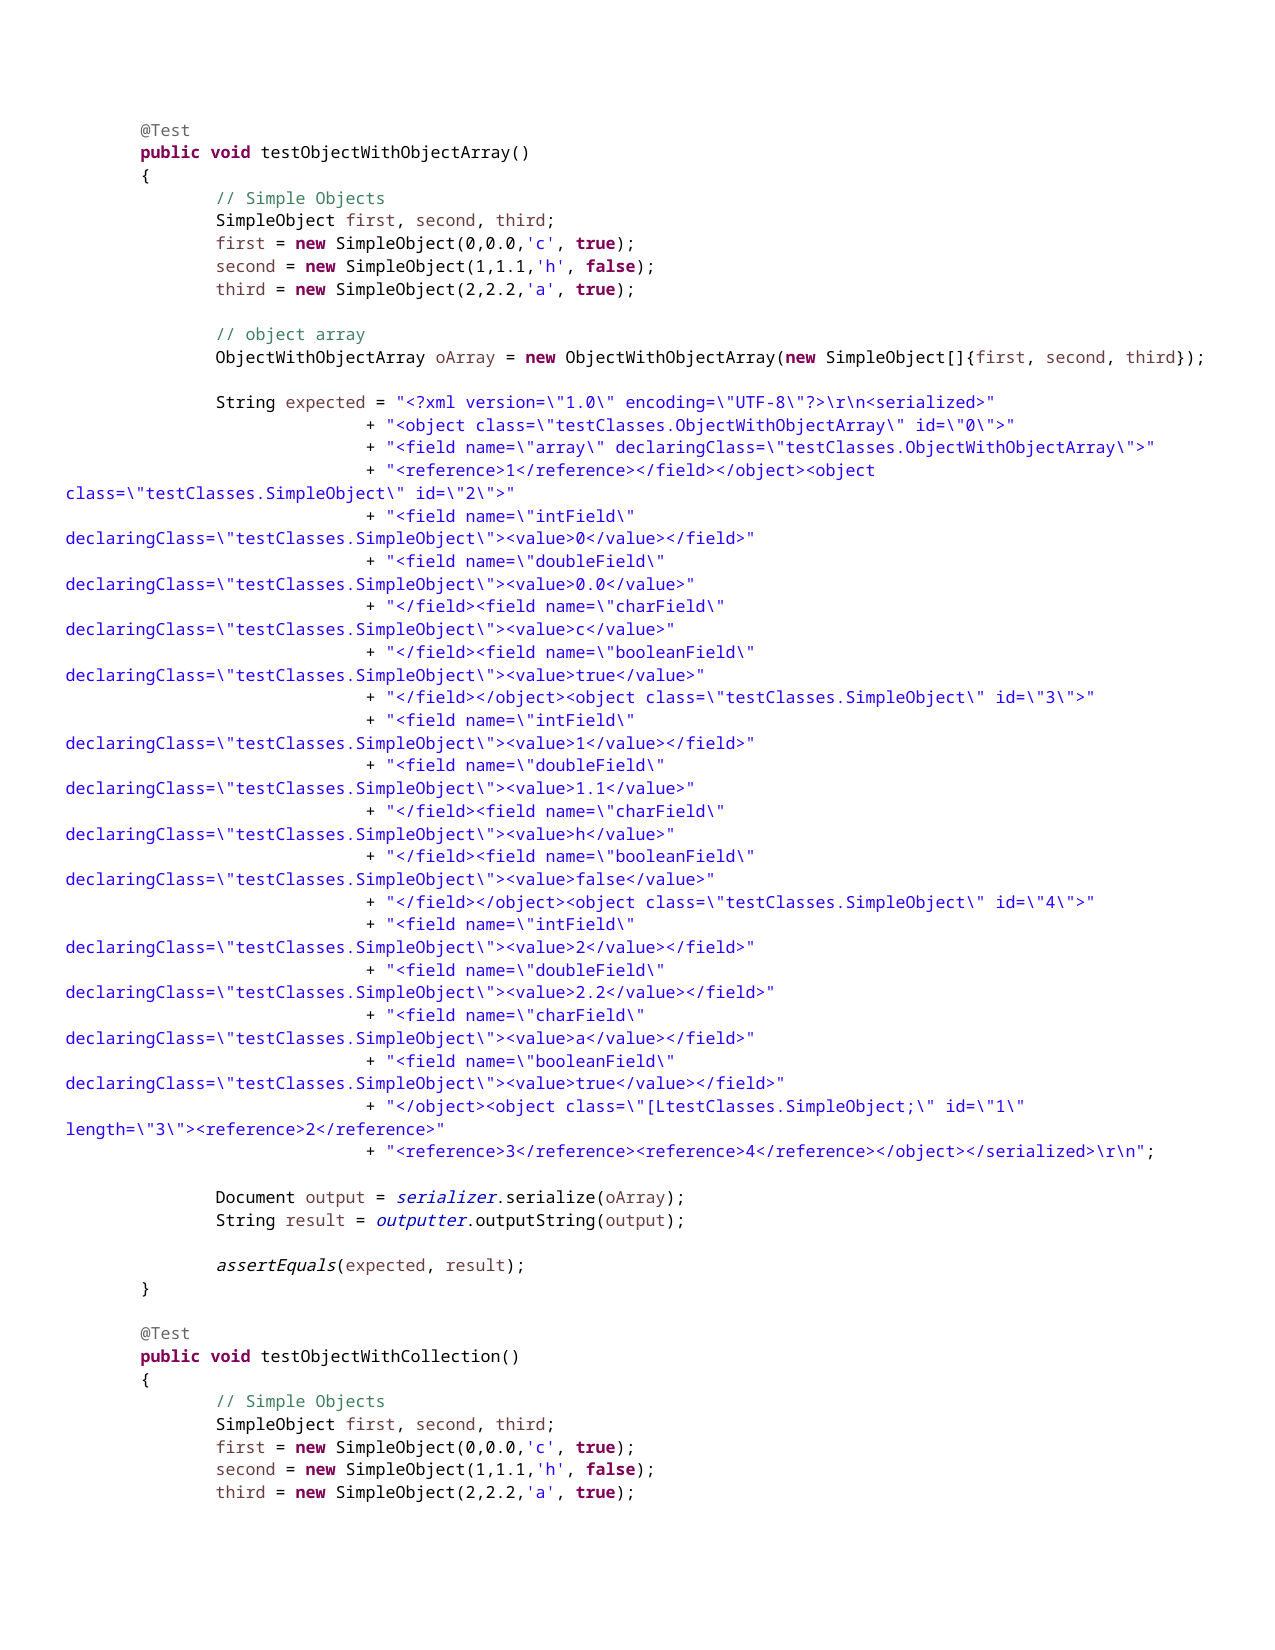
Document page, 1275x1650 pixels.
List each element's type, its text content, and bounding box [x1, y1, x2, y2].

text + "<reference>3</reference><reference>4</reference></object></serialized>\r\n"; [65, 1140, 1209, 1163]
text + "</field></object><object class=\"testClasses.SimpleObject\" id=\"4\">" [65, 890, 1209, 913]
text + "<field name=\"doubleField\" declaringClass=\"testClasses.SimpleObject\"><value>2.2</value></field>" [65, 958, 1209, 1004]
text + "<reference>1</reference></field></object><object class=\"testClasses.SimpleObject\" id=\"2\">" [65, 459, 1209, 504]
text + "</object><object class=\"[LtestClasses.SimpleObject;\" id=\"1\" length=\"3\"><reference>2</reference>" [65, 1094, 1209, 1140]
text + "</field><field name=\"booleanField\" declaringClass=\"testClasses.SimpleObject\"><value>true</value>" [65, 640, 1209, 686]
text SimpleObject first, second, third; [65, 209, 1209, 232]
text } [65, 1276, 1209, 1299]
text + "<field name=\"charField\" declaringClass=\"testClasses.SimpleObject\"><value>a</value></field>" [65, 1004, 1209, 1049]
text + "<field name=\"booleanField\" declaringClass=\"testClasses.SimpleObject\"><value>true</value></field>" [65, 1049, 1209, 1094]
text + "<field name=\"intField\" declaringClass=\"testClasses.SimpleObject\"><value>1</value></field>" [65, 708, 1209, 754]
text + "</field><field name=\"booleanField\" declaringClass=\"testClasses.SimpleObject\"><value>false</value>" [65, 845, 1209, 890]
text String result = outputter.outputString(output); [65, 1208, 1209, 1231]
text @Test [65, 118, 1209, 141]
text String expected = "<?xml version=\"1.0\" encoding=\"UTF-8\"?>\r\n<serialized>" [65, 391, 1209, 413]
text + "<field name=\"intField\" declaringClass=\"testClasses.SimpleObject\"><value>0</value></field>" [65, 504, 1209, 549]
text first = new SimpleObject(0,0.0,'c', true); [65, 232, 1209, 254]
text + "</field></object><object class=\"testClasses.SimpleObject\" id=\"3\">" [65, 686, 1209, 708]
text + "<field name=\"array\" declaringClass=\"testClasses.ObjectWithObjectArray\">" [65, 436, 1209, 459]
text + "<object class=\"testClasses.ObjectWithObjectArray\" id=\"0\">" [65, 413, 1209, 436]
text Document output = serializer.serialize(oArray); [65, 1185, 1209, 1208]
text + "<field name=\"doubleField\" declaringClass=\"testClasses.SimpleObject\"><value>1.1</value>" [65, 754, 1209, 799]
text public void testObjectWithCollection() [65, 1344, 1209, 1367]
text ObjectWithObjectArray oArray = new ObjectWithObjectArray(new SimpleObject[]{first, second, third}); [65, 345, 1209, 368]
text { [65, 1367, 1209, 1390]
text second = new SimpleObject(1,1.1,'h', false); [65, 254, 1209, 277]
text + "</field><field name=\"charField\" declaringClass=\"testClasses.SimpleObject\"><value>c</value>" [65, 595, 1209, 640]
text // Simple Objects [65, 1390, 1209, 1412]
text + "<field name=\"intField\" declaringClass=\"testClasses.SimpleObject\"><value>2</value></field>" [65, 913, 1209, 958]
text first = new SimpleObject(0,0.0,'c', true); [65, 1435, 1209, 1458]
text third = new SimpleObject(2,2.2,'a', true); [65, 1481, 1209, 1503]
text // Simple Objects [65, 186, 1209, 209]
text // object array [65, 322, 1209, 345]
text second = new SimpleObject(1,1.1,'h', false); [65, 1458, 1209, 1481]
text assertEquals(expected, result); [65, 1253, 1209, 1276]
text public void testObjectWithObjectArray() [65, 141, 1209, 163]
text third = new SimpleObject(2,2.2,'a', true); [65, 277, 1209, 300]
text + "<field name=\"doubleField\" declaringClass=\"testClasses.SimpleObject\"><value>0.0</value>" [65, 549, 1209, 595]
text { [65, 163, 1209, 186]
text @Test [65, 1322, 1209, 1344]
text + "</field><field name=\"charField\" declaringClass=\"testClasses.SimpleObject\"><value>h</value>" [65, 799, 1209, 845]
text SimpleObject first, second, third; [65, 1412, 1209, 1435]
